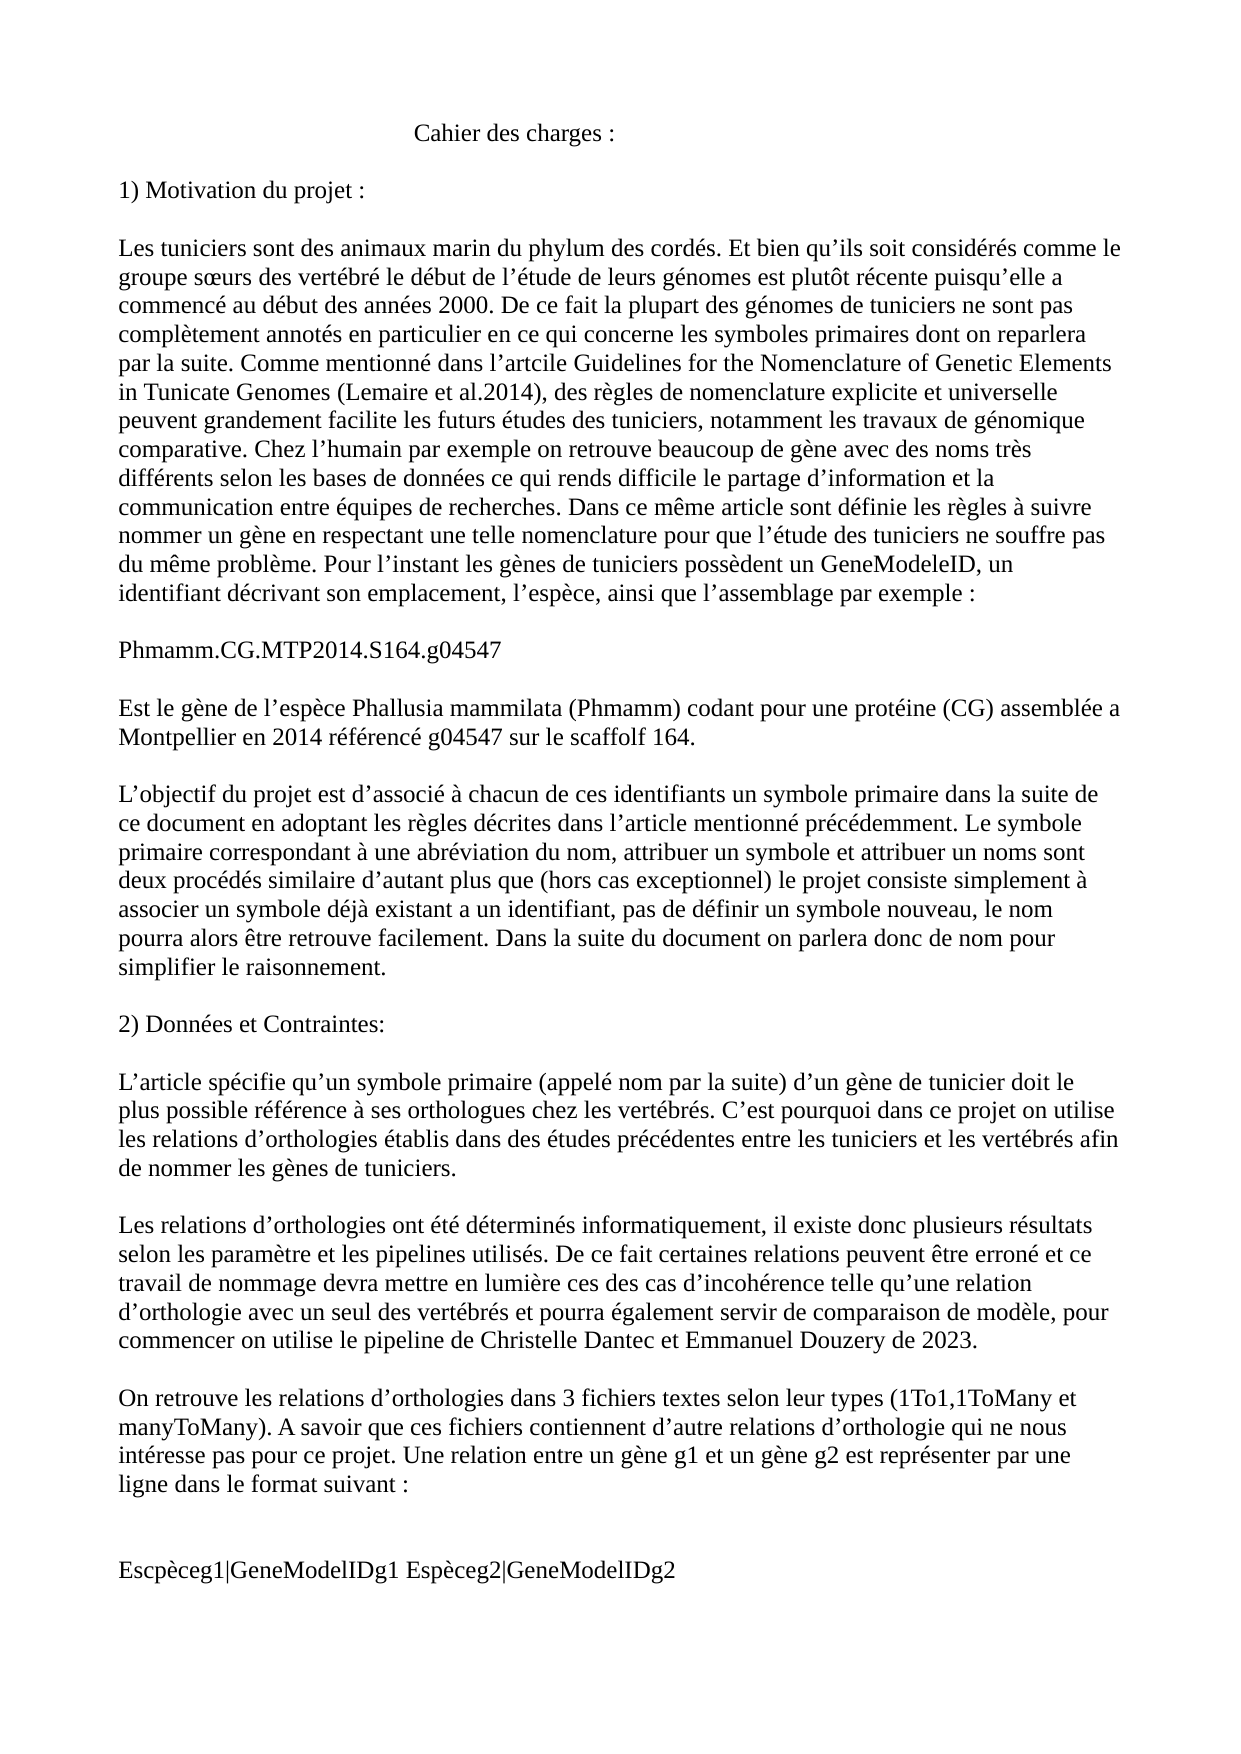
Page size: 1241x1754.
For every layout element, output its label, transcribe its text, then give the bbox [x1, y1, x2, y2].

text 2) Données et Contraintes: [118, 1009, 1122, 1038]
text L’article spécifie qu’un symbole primaire (appelé nom par la suite) d’un gène de tunicier doit le plus possible référence à ses orthologues chez les vertébrés. C’est pourquoi dans ce projet on utilise les relations d’orthologies établis dans des études précédentes entre les tuniciers et les vertébrés afin de nommer les gènes de tuniciers. [118, 1067, 1122, 1182]
text Est le gène de l’espèce Phallusia mammilata (Phmamm) codant pour une protéine (CG) assemblée a Montpellier en 2014 référencé g04547 sur le scaffolf 164. [118, 693, 1122, 751]
text Escpèceg1|GeneModelIDg1 Espèceg2|GeneModelIDg2 [118, 1556, 1122, 1584]
text Les relations d’orthologies ont été déterminés informatiquement, il existe donc plusieurs résultats selon les paramètre et les pipelines utilisés. De ce fait certaines relations peuvent être erroné et ce travail de nommage devra mettre en lumière ces des cas d’incohérence telle qu’une relation d’orthologie avec un seul des vertébrés et pourra également servir de comparaison de modèle, pour commencer on utilise le pipeline de Christelle Dantec et Emmanuel Douzery de 2023. [118, 1211, 1122, 1354]
text L’objectif du projet est d’associé à chacun de ces identifiants un symbole primaire dans la suite de ce document en adoptant les règles décrites dans l’article mentionné précédemment. Le symbole primaire correspondant à une abréviation du nom, attribuer un symbole et attribuer un noms sont deux procédés similaire d’autant plus que (hors cas exceptionnel) le projet consiste simplement à associer un symbole déjà existant a un identifiant, pas de définir un symbole nouveau, le nom pourra alors être retrouve facilement. Dans la suite du document on parlera donc de nom pour simplifier le raisonnement. [118, 779, 1122, 981]
text On retrouve les relations d’orthologies dans 3 fichiers textes selon leur types (1To1,1ToMany et manyToMany). A savoir que ces fichiers contiennent d’autre relations d’orthologie qui ne nous intéresse pas pour ce projet. Une relation entre un gène g1 et un gène g2 est représenter par une ligne dans le format suivant : [118, 1383, 1122, 1498]
text Phmamm.CG.MTP2014.S164.g04547 [118, 636, 1122, 664]
text 1) Motivation du projet : [118, 176, 1122, 204]
text Les tuniciers sont des animaux marin du phylum des cordés. Et bien qu’ils soit considérés comme le groupe sœurs des vertébré le début de l’étude de leurs génomes est plutôt récente puisqu’elle a commencé au début des années 2000. De ce fait la plupart des génomes de tuniciers ne sont pas complètement annotés en particulier en ce qui concerne les symboles primaires dont on reparlera par la suite. Comme mentionné dans l’artcile Guidelines for the Nomenclature of Genetic Elements in Tunicate Genomes (Lemaire et al.2014), des règles de nomenclature explicite et universelle peuvent grandement facilite les futurs études des tuniciers, notamment les travaux de génomique comparative. Chez l’humain par exemple on retrouve beaucoup de gène avec des noms très différents selon les bases de données ce qui rends difficile le partage d’information et la communication entre équipes de recherches. Dans ce même article sont définie les règles à suivre nommer un gène en respectant une telle nomenclature pour que l’étude des tuniciers ne souffre pas du même problème. Pour l’instant les gènes de tuniciers possèdent un GeneModeleID, un identifiant décrivant son emplacement, l’espèce, ainsi que l’assemblage par exemple : [118, 233, 1122, 607]
text Cahier des charges : [118, 118, 1122, 147]
